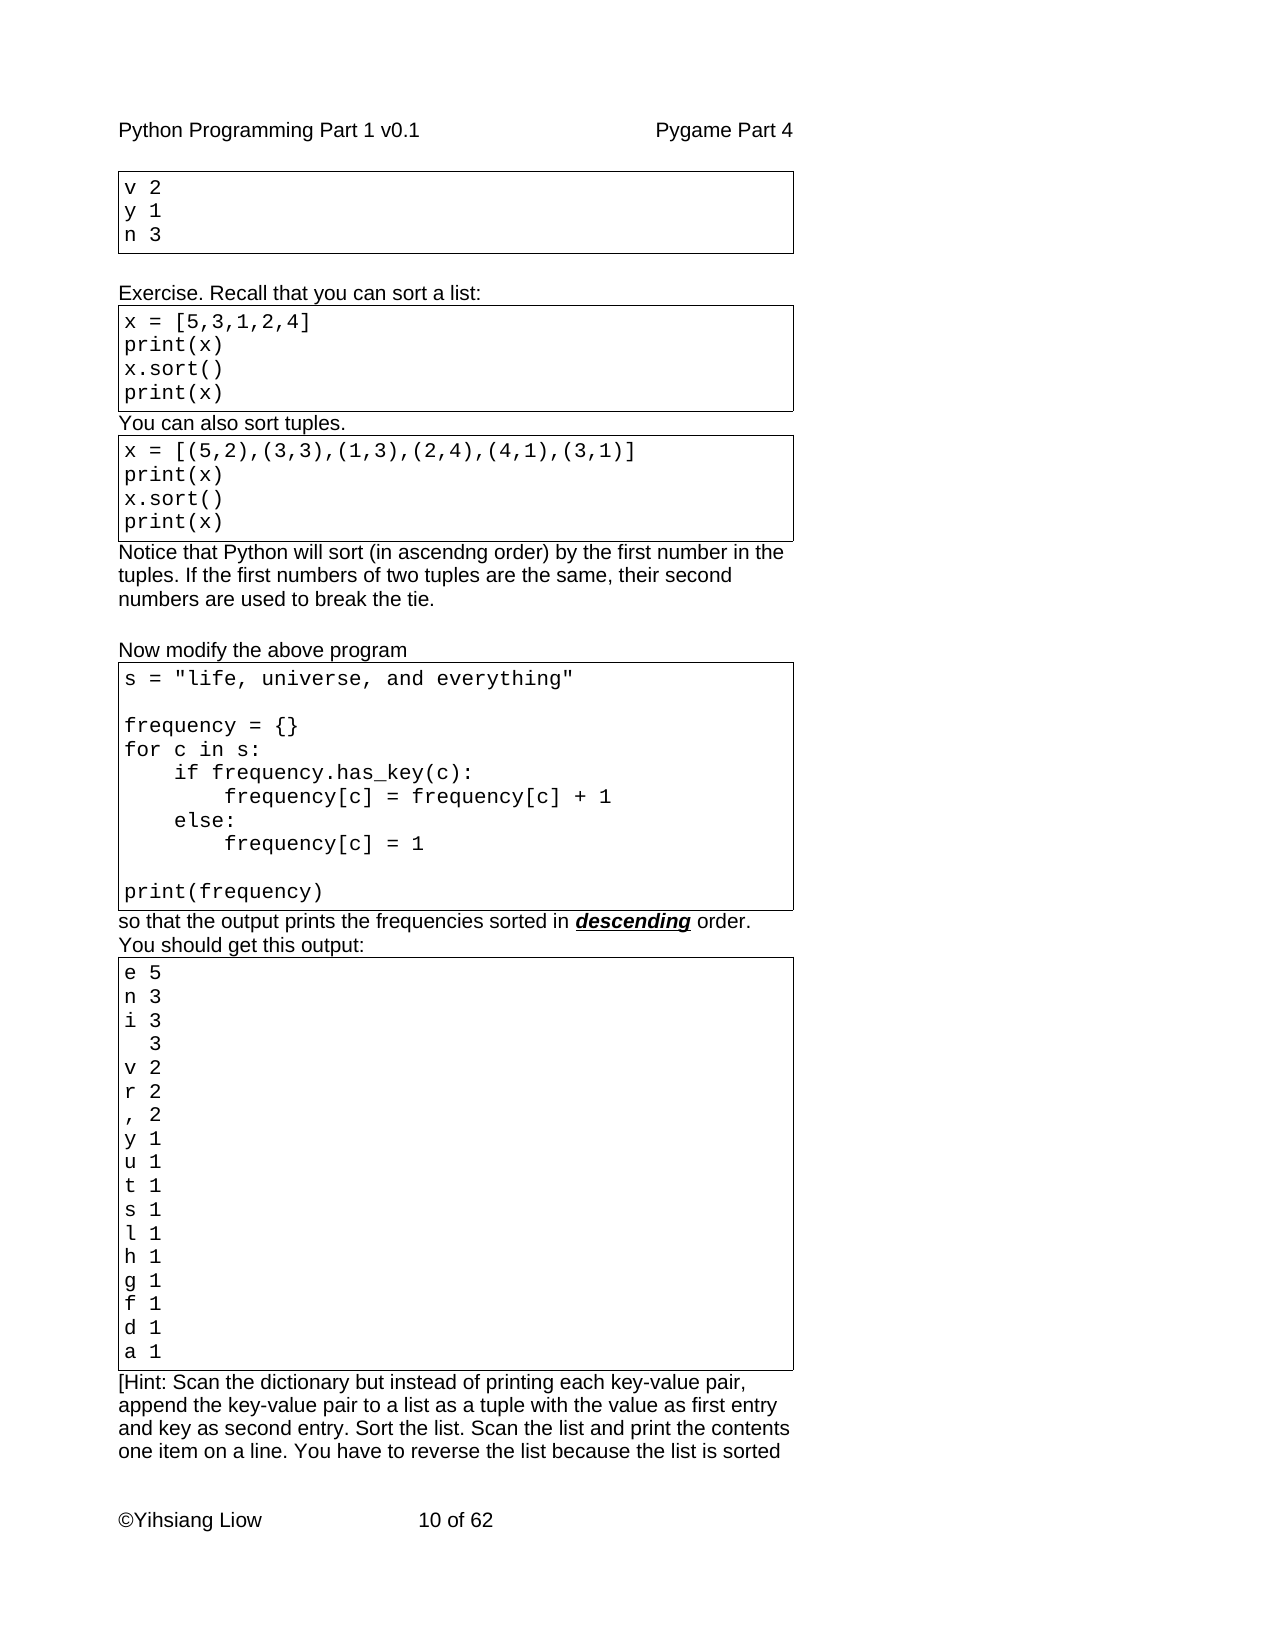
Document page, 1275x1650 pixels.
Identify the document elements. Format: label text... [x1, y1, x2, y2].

table_header x = [5,3,1,2,4] print(x) x.sort() print(x) [119, 306, 793, 411]
text You can also sort tuples. [118, 412, 793, 434]
table_header s = "life, universe, and everything" frequency = {} for c in s: if frequency.has_key(c): frequency[c] = frequency[c] + 1 else: frequency[c] = 1 print(frequency) [119, 663, 793, 910]
text [Hint: Scan the dictionary but instead of printing each key-value pair, append the key-value pair to a list as a tuple with the value as first entry and key as second entry. Sort the list. Scan the list and print the contents one item on a line. You have to reverse the list because the list is sorted [118, 1371, 793, 1463]
text Notice that Python will sort (in ascendng order) by the first number in the tuples. If the first numbers of two tuples are the same, their second numbers are used to break the tie. [118, 542, 793, 610]
text so that the output prints the frequencies sorted in descending order. You should get this output: [118, 911, 793, 957]
text Now modify the above program [118, 639, 793, 662]
table_header v 2 y 1 n 3 [119, 172, 793, 253]
text Exercise. Recall that you can sort a list: [118, 282, 793, 305]
table_header e 5 n 3 i 3 3 v 2 r 2 , 2 y 1 u 1 t 1 s 1 l 1 h 1 g 1 f 1 d 1 a 1 [119, 958, 793, 1370]
table_header x = [(5,2),(3,3),(1,3),(2,4),(4,1),(3,1)] print(x) x.sort() print(x) [119, 436, 793, 541]
